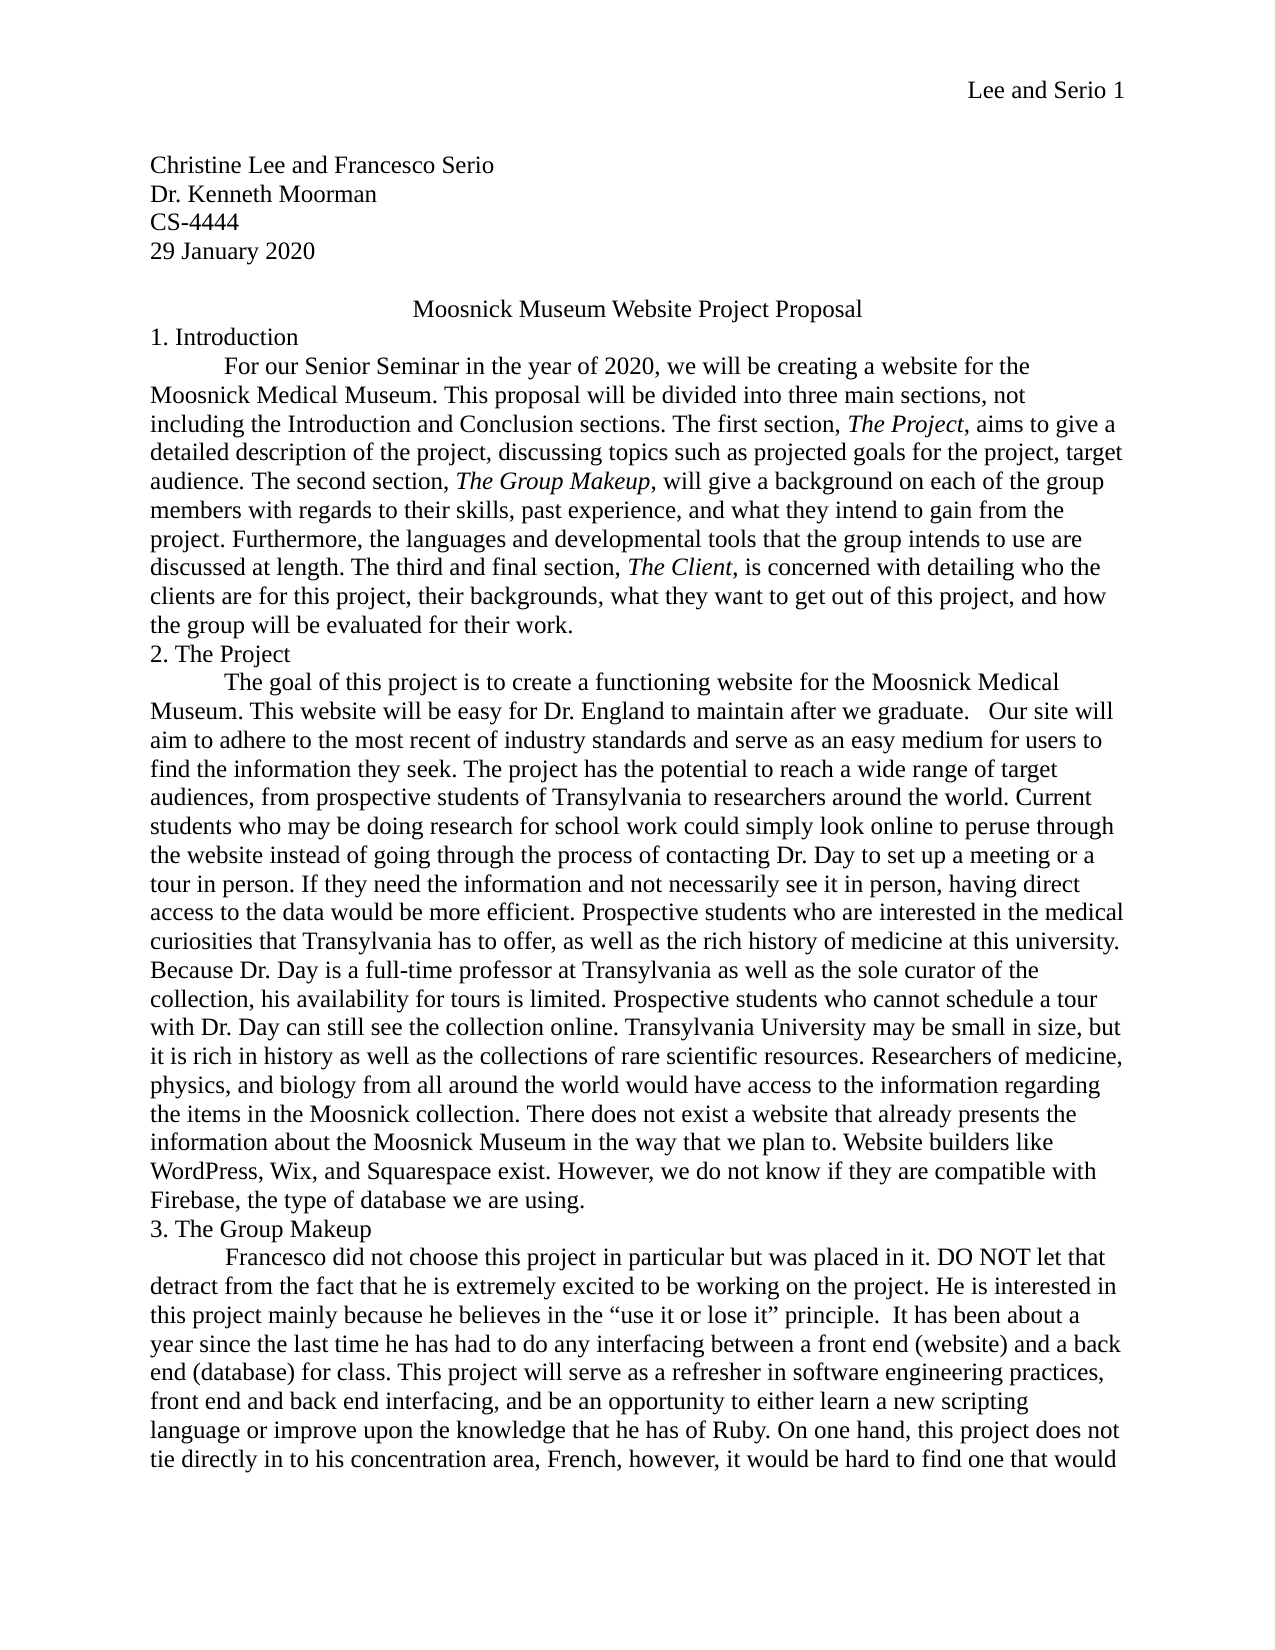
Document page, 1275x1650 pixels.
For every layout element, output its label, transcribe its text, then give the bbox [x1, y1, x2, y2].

text Christine Lee and Francesco Serio [150, 150, 1125, 179]
text 1. Introduction [150, 322, 1125, 351]
text For our Senior Seminar in the year of 2020, we will be creating a website for the Moosnick Medical Museum. This proposal will be divided into three main sections, not including the Introduction and Conclusion sections. The first section, The Project, aims to give a detailed description of the project, discussing topics such as projected goals for the project, target audience. The second section, The Group Makeup, will give a background on each of the group members with regards to their skills, past experience, and what they intend to gain from the project. Furthermore, the languages and developmental tools that the group intends to use are discussed at length. The third and final section, The Client, is concerned with detailing who the clients are for this project, their backgrounds, what they want to get out of this project, and how the group will be evaluated for their work. [150, 351, 1125, 639]
text Dr. Kenneth Moorman [150, 179, 1125, 207]
text The goal of this project is to create a functioning website for the Moosnick Medical Museum. This website will be easy for Dr. England to maintain after we graduate. Our site will aim to adhere to the most recent of industry standards and serve as an easy medium for users to find the information they seek. The project has the potential to reach a wide range of target audiences, from prospective students of Transylvania to researchers around the world. Current students who may be doing research for school work could simply look online to peruse through the website instead of going through the process of contacting Dr. Day to set up a meeting or a tour in person. If they need the information and not necessarily see it in person, having direct access to the data would be more efficient. Prospective students who are interested in the medical curiosities that Transylvania has to offer, as well as the rich history of medicine at this university. Because Dr. Day is a full-time professor at Transylvania as well as the sole curator of the collection, his availability for tours is limited. Prospective students who cannot schedule a tour with Dr. Day can still see the collection online. Transylvania University may be small in size, but it is rich in history as well as the collections of rare scientific resources. Researchers of medicine, physics, and biology from all around the world would have access to the information regarding the items in the Moosnick collection. There does not exist a website that already presents the information about the Moosnick Museum in the way that we plan to. Website builders like WordPress, Wix, and Squarespace exist. However, we do not know if they are compatible with Firebase, the type of database we are using. [150, 667, 1125, 1214]
text 2. The Project [150, 639, 1125, 667]
text Moosnick Museum Website Project Proposal [150, 294, 1125, 322]
text Francesco did not choose this project in particular but was placed in it. DO NOT let that detract from the fact that he is extremely excited to be working on the project. He is interested in this project mainly because he believes in the “use it or lose it” principle. It has been about a year since the last time he has had to do any interfacing between a front end (website) and a back end (database) for class. This project will serve as a refresher in software engineering practices, front end and back end interfacing, and be an opportunity to either learn a new scripting language or improve upon the knowledge that he has of Ruby. On one hand, this project does not tie directly in to his concentration area, French, however, it would be hard to find one that would [150, 1242, 1125, 1472]
text 3. The Group Makeup [150, 1214, 1125, 1242]
text CS-4444 29 January 2020 [150, 207, 1125, 265]
